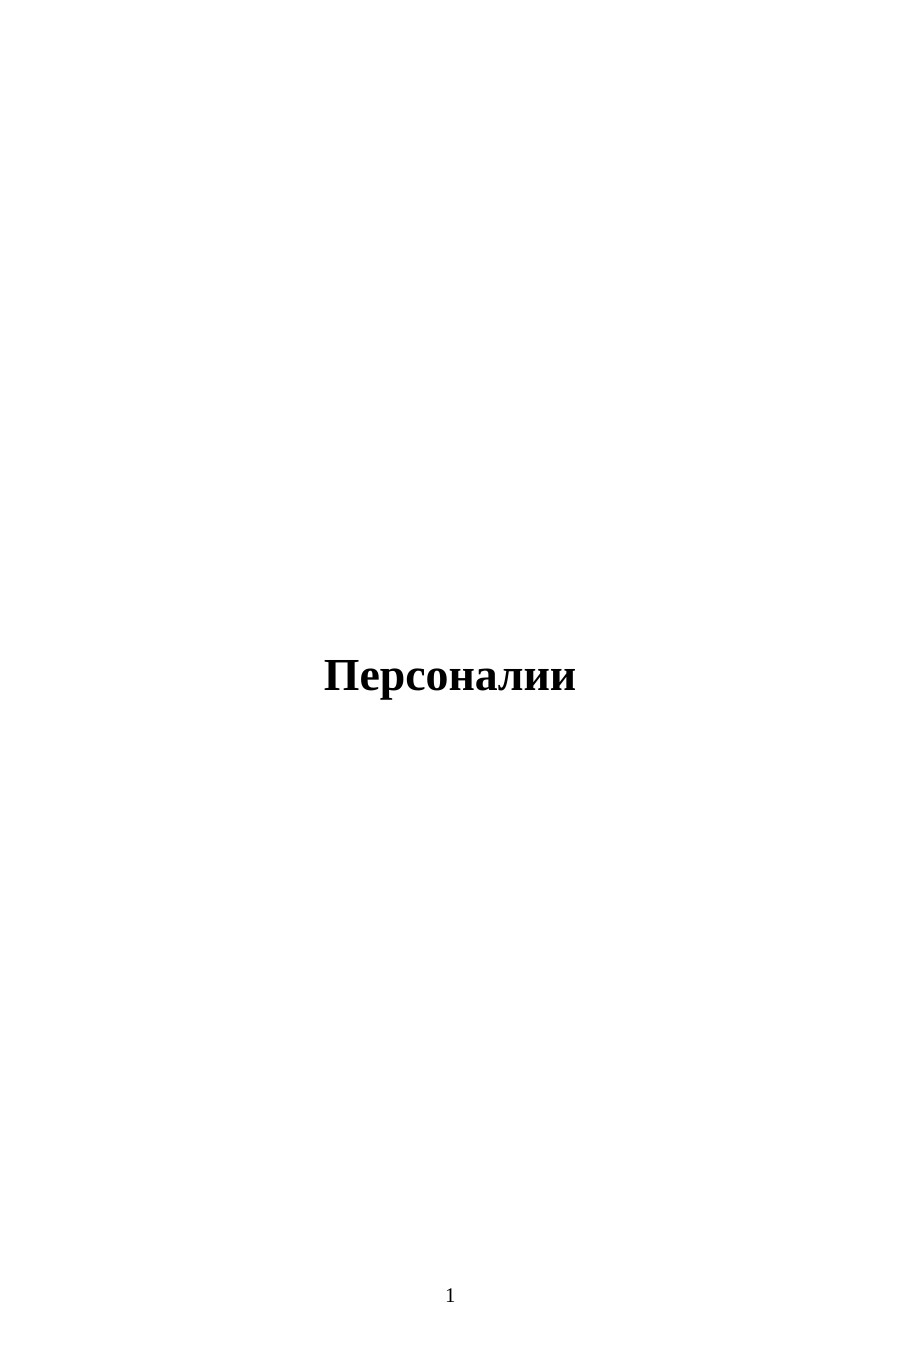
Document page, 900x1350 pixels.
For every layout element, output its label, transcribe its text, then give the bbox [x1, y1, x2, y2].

subtitle Персоналии [75, 648, 825, 701]
